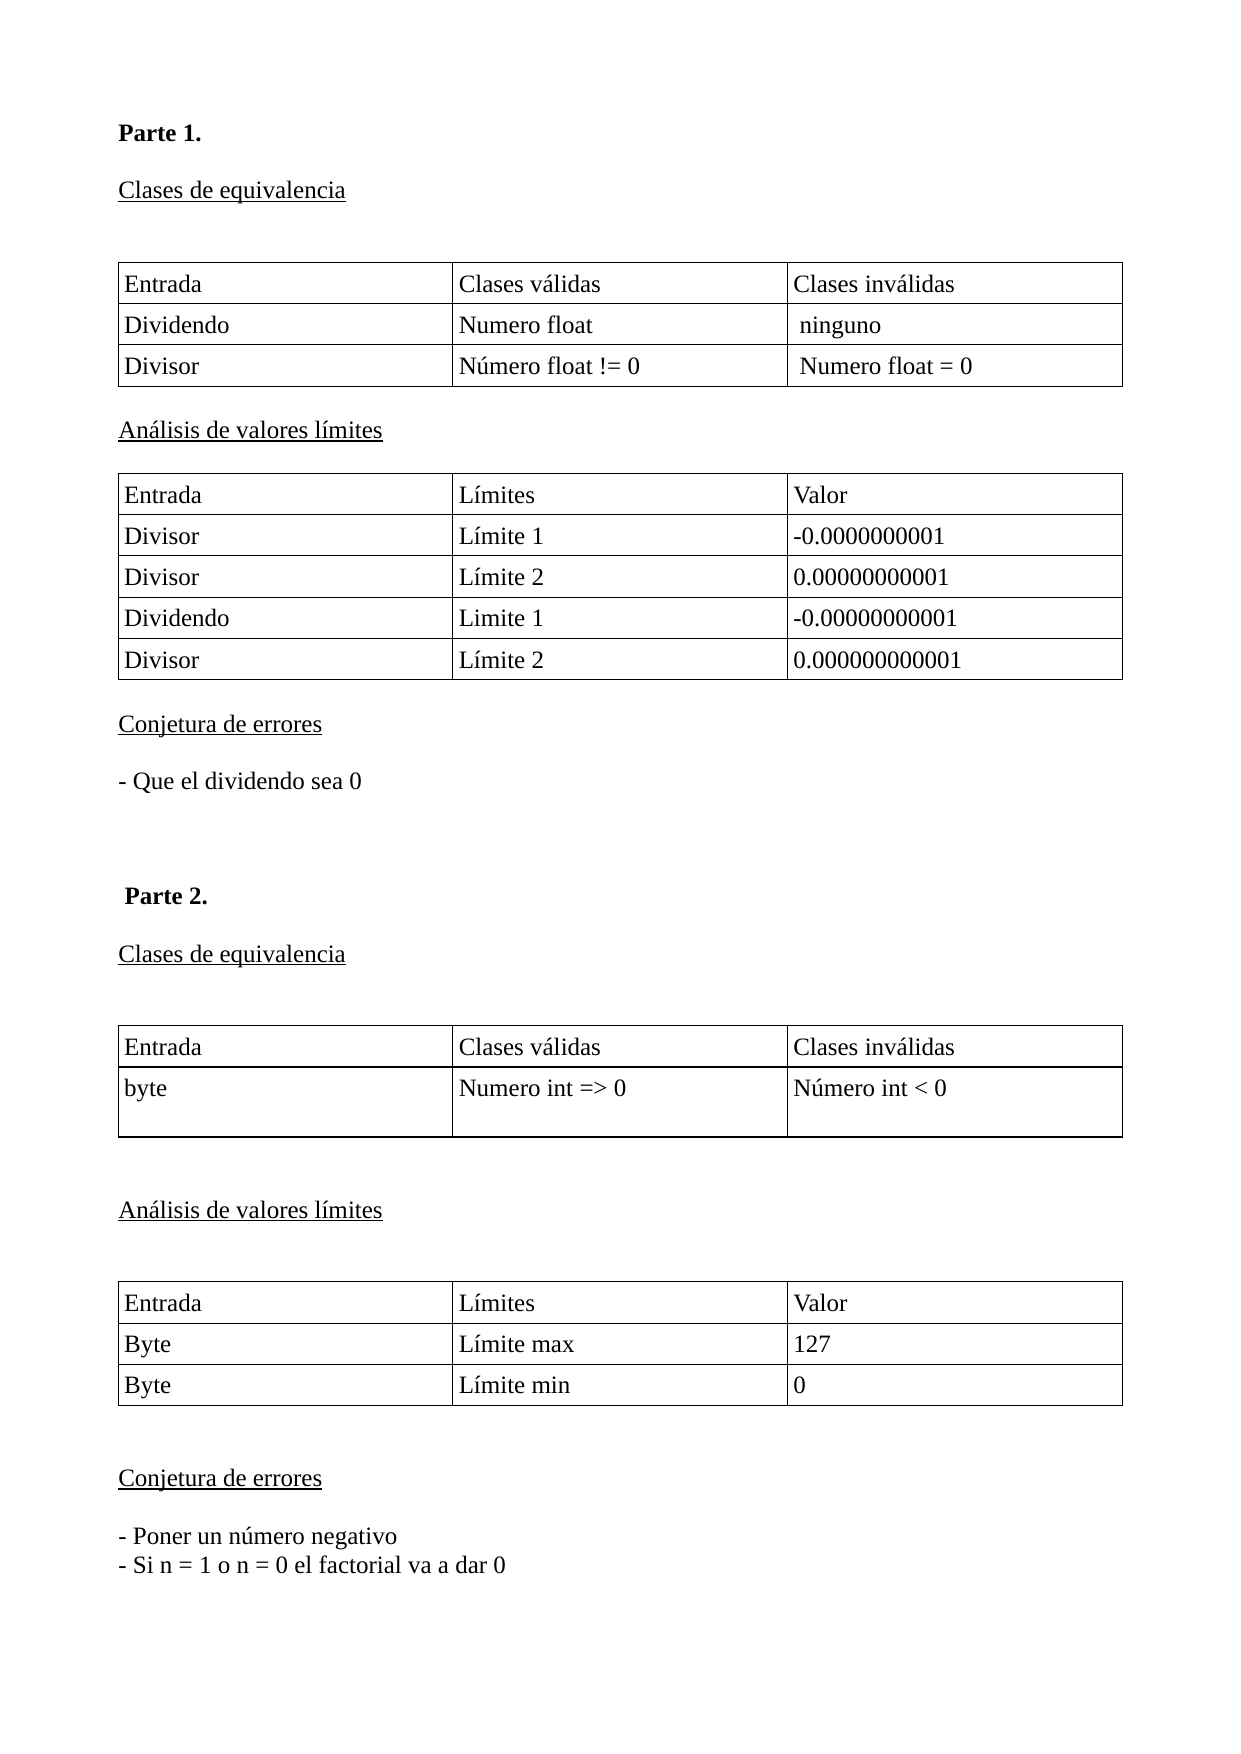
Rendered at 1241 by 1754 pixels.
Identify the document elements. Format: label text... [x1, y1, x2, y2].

table_cell -0.0000000001 [788, 515, 1122, 555]
text Conjetura de errores [118, 709, 1122, 738]
table_header Clases válidas [453, 263, 787, 303]
table_cell Limite 1 [453, 598, 787, 638]
table_header Clases inválidas [788, 1026, 1122, 1066]
table_cell Dividendo [119, 598, 452, 638]
table_cell Límite 2 [453, 556, 787, 597]
text Conjetura de errores [118, 1463, 1122, 1492]
text Clases de equivalencia [118, 176, 1122, 204]
text - Poner un número negativo [118, 1521, 1122, 1550]
table_cell 127 [788, 1324, 1122, 1364]
table_cell ninguno [788, 304, 1122, 344]
text Análisis de valores límites [118, 1195, 1122, 1224]
table_cell Byte [119, 1324, 452, 1364]
text Clases de equivalencia [118, 939, 1122, 968]
table_cell byte [119, 1068, 452, 1136]
text Parte 2. [118, 881, 1122, 910]
text - Si n = 1 o n = 0 el factorial va a dar 0 [118, 1550, 1122, 1578]
table_header Valor [788, 1282, 1122, 1322]
table_cell Límite 1 [453, 515, 787, 555]
table_cell Divisor [119, 556, 452, 597]
table_cell Divisor [119, 639, 452, 679]
table_header Clases inválidas [788, 263, 1122, 303]
text Parte 1. [118, 118, 1122, 147]
table_header Entrada [119, 474, 452, 514]
table_cell Divisor [119, 345, 452, 386]
table_cell Límite min [453, 1365, 787, 1405]
table_header Valor [788, 474, 1122, 514]
table_header Entrada [119, 263, 452, 303]
table_header Entrada [119, 1282, 452, 1322]
text - Que el dividendo sea 0 [118, 766, 1122, 795]
table_header Límites [453, 474, 787, 514]
table_cell 0.00000000001 [788, 556, 1122, 597]
text Análisis de valores límites [118, 415, 1122, 444]
table_cell Dividendo [119, 304, 452, 344]
table_cell Byte [119, 1365, 452, 1405]
table_cell Numero int => 0 [453, 1068, 787, 1136]
table_cell 0.000000000001 [788, 639, 1122, 679]
table_cell Número int < 0 [788, 1068, 1122, 1136]
table_header Clases válidas [453, 1026, 787, 1066]
table_header Entrada [119, 1026, 452, 1066]
table_cell Numero float = 0 [788, 345, 1122, 386]
table_cell Número float != 0 [453, 345, 787, 386]
table_cell Límite max [453, 1324, 787, 1364]
table_cell 0 [788, 1365, 1122, 1405]
table_cell Divisor [119, 515, 452, 555]
table_cell Numero float [453, 304, 787, 344]
table_cell Límite 2 [453, 639, 787, 679]
table_header Límites [453, 1282, 787, 1322]
table_cell -0.00000000001 [788, 598, 1122, 638]
